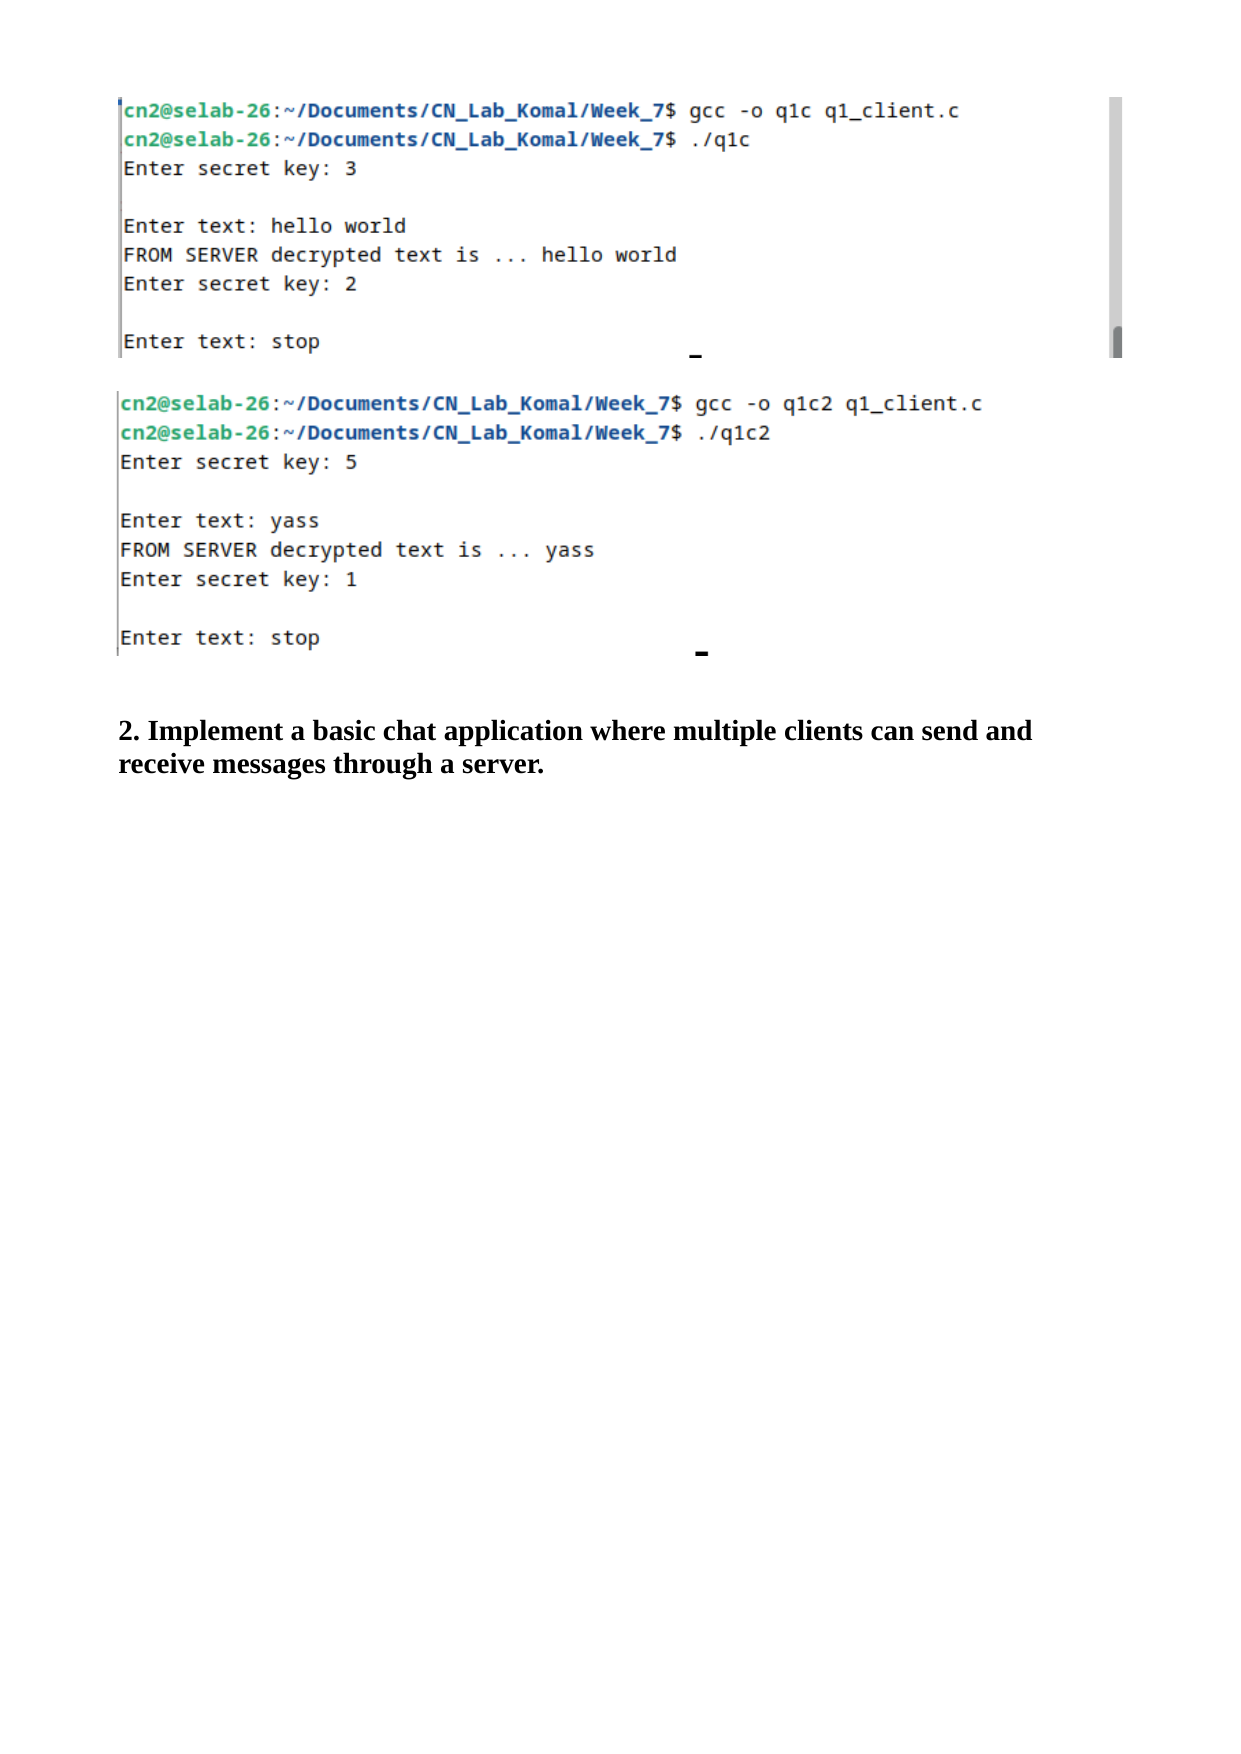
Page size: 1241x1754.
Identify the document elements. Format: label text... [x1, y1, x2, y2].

picture [118, 97, 1123, 358]
text 2. Implement a basic chat application where multiple clients can send and receive messages through a server. [118, 713, 1122, 780]
picture [116, 391, 1121, 656]
